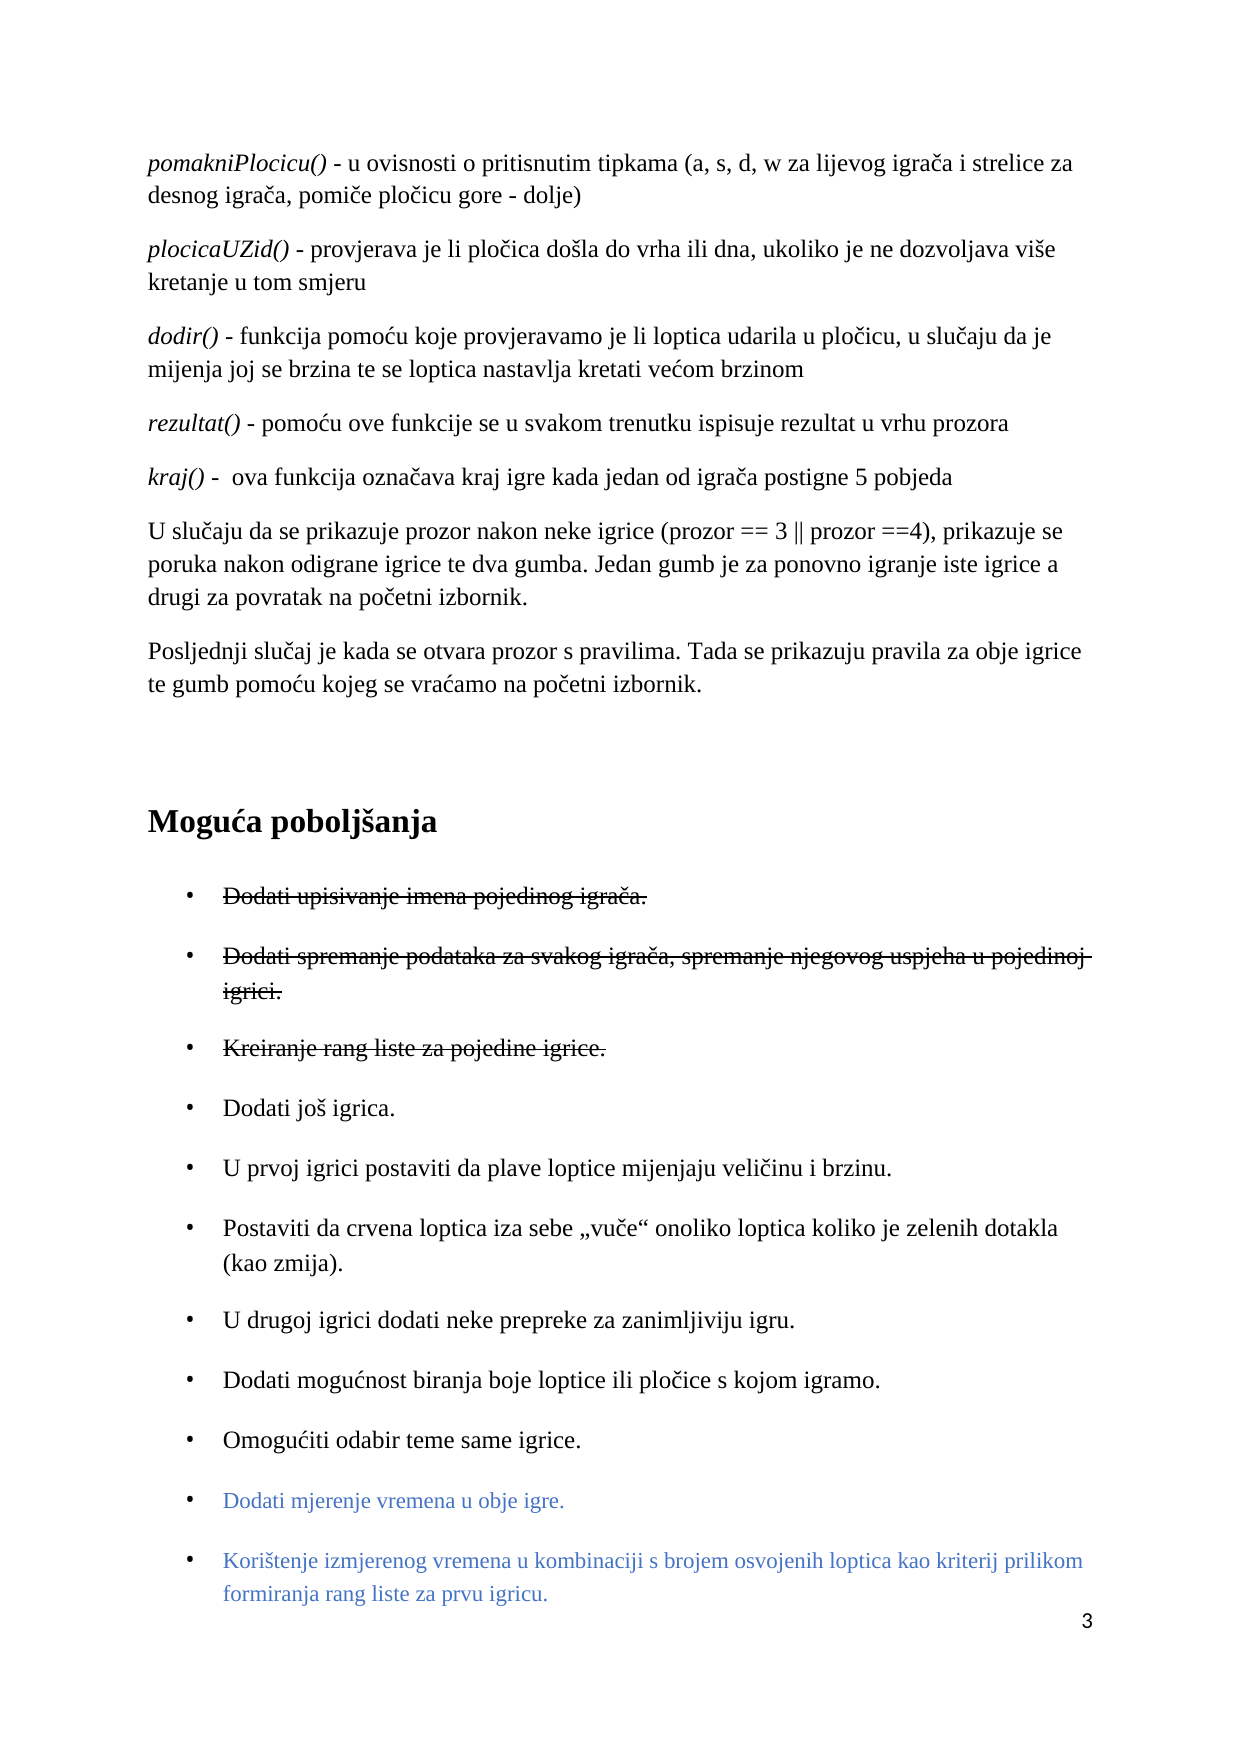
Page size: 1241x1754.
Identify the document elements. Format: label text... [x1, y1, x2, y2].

text U slučaju da se prikazuje prozor nakon neke igrice (prozor == 3 || prozor ==4), prikazuje se poruka nakon odigrane igrice te dva gumba. Jedan gumb je za ponovno igranje iste igrice a drugi za povratak na početni izbornik. [148, 516, 1093, 611]
list Kreiranje rang liste za pojedine igrice. [185, 1029, 1093, 1064]
list Korištenje izmjerenog vremena u kombinaciji s brojem osvojenih loptica kao kriterij prilikom formiranja rang liste za prvu igricu. [185, 1542, 1093, 1606]
list Dodati mjerenje vremena u obje igre. [185, 1482, 1093, 1516]
list Dodati spremanje podataka za svakog igrača, spremanje njegovog uspjeha u pojedinoj igrici. [185, 937, 1093, 1004]
list Dodati upisivanje imena pojedinog igrača. [185, 877, 1093, 911]
list Omogućiti odabir teme same igrice. [185, 1422, 1093, 1456]
text rezultat() - pomoću ove funkcije se u svakom trenutku ispisuje rezultat u vrhu prozora [148, 408, 1093, 437]
text plocicaUZid() - provjerava je li pločica došla do vrha ili dna, ukoliko je ne dozvoljava više kretanje u tom smjeru [148, 234, 1093, 296]
text Posljednji slučaj je kada se otvara prozor s pravilima. Tada se prikazuju pravila za obje igrice te gumb pomoću kojeg se vraćamo na početni izbornik. [148, 636, 1093, 698]
text kraj() - ova funkcija označava kraj igre kada jedan od igrača postigne 5 pobjeda [148, 462, 1093, 491]
list Postaviti da crvena loptica iza sebe „vuče“ onoliko loptica koliko je zelenih dotakla (kao zmija). [185, 1209, 1093, 1277]
text dodir() - funkcija pomoću koje provjeravamo je li loptica udarila u pločicu, u slučaju da je mijenja joj se brzina te se loptica nastavlja kretati većom brzinom [148, 321, 1093, 383]
list Dodati mogućnost biranja boje loptice ili pločice s kojom igramo. [185, 1362, 1093, 1396]
subtitle Moguća poboljšanja [148, 802, 1093, 840]
list Dodati još igrica. [185, 1089, 1093, 1124]
list U drugoj igrici dodati neke prepreke za zanimljiviju igru. [185, 1302, 1093, 1336]
list U prvoj igrici postaviti da plave loptice mijenjaju veličinu i brzinu. [185, 1149, 1093, 1184]
text pomakniPlocicu() - u ovisnosti o pritisnutim tipkama (a, s, d, w za lijevog igrača i strelice za desnog igrača, pomiče pločicu gore - dolje) [148, 148, 1093, 209]
